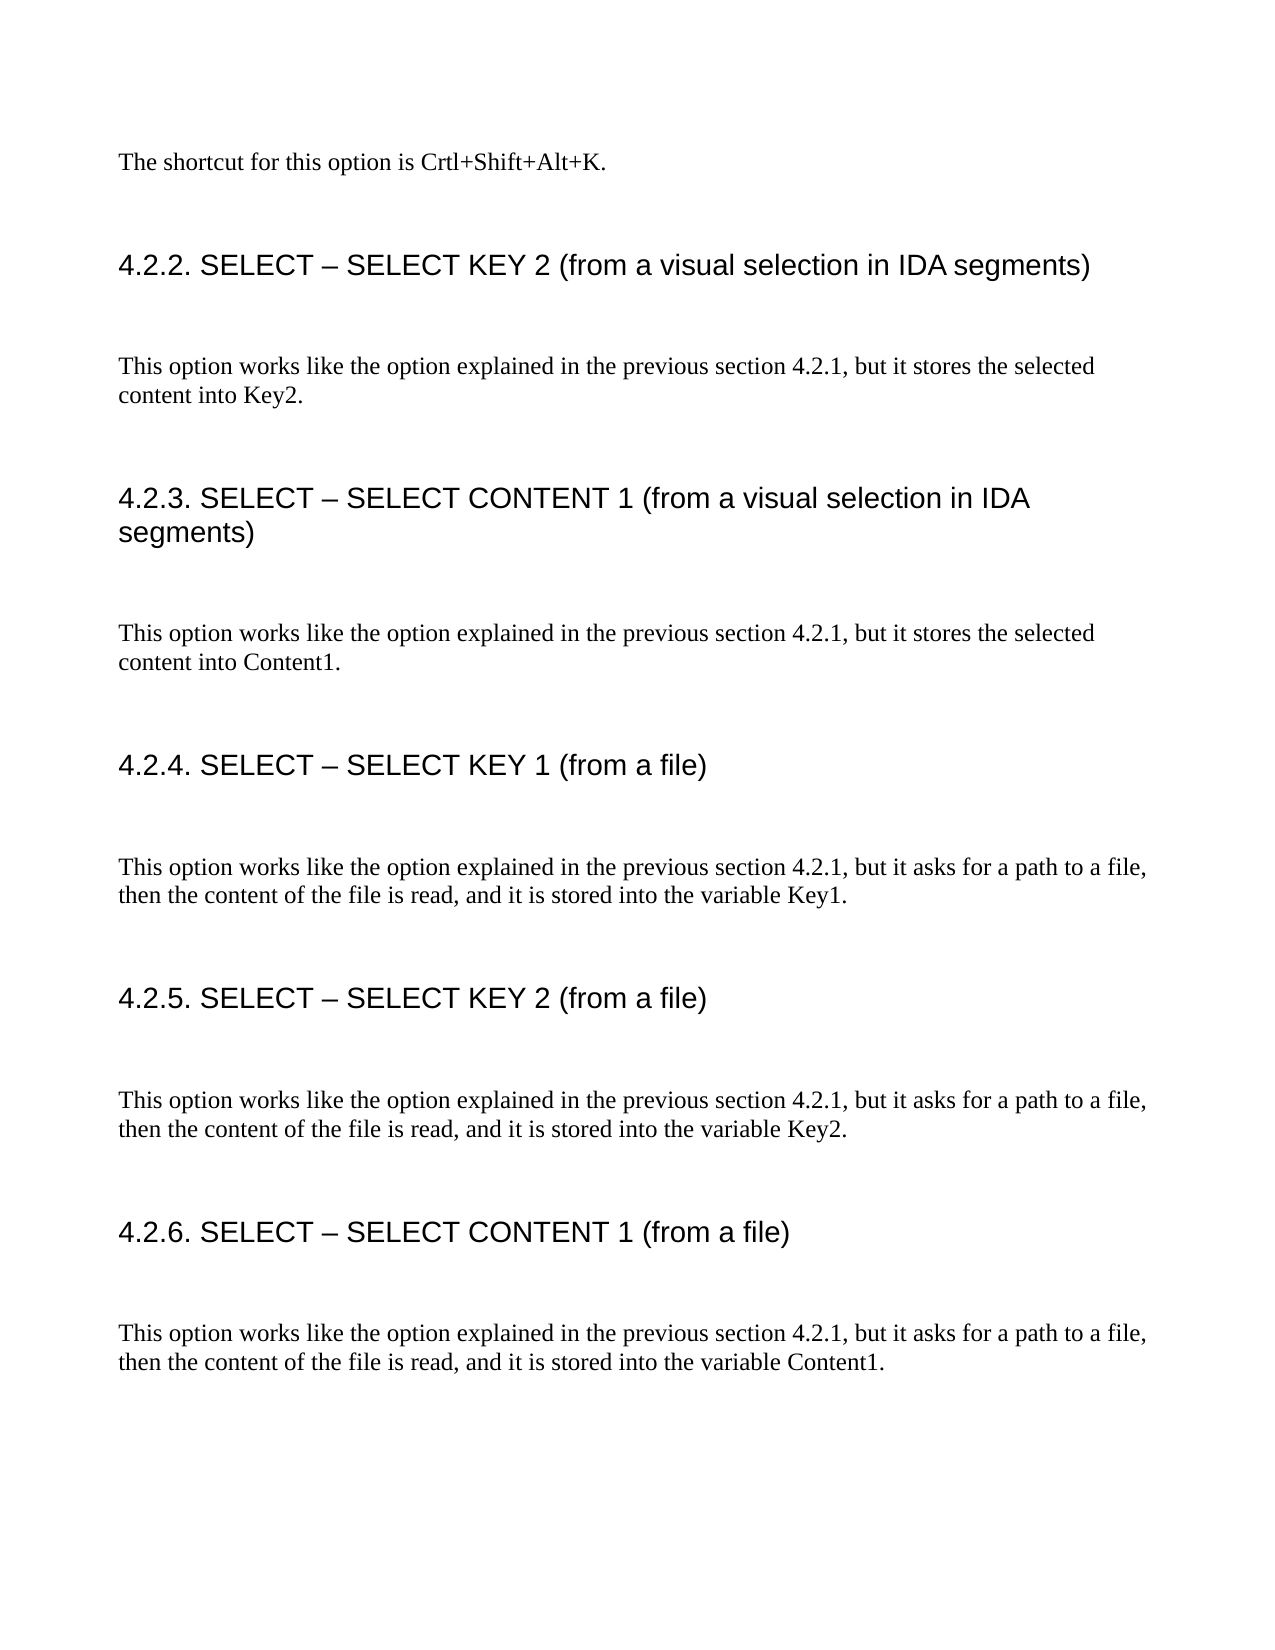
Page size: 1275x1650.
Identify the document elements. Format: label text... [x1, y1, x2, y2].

subtitle 4.2.5. SELECT – SELECT KEY 2 (from a file) [118, 981, 1157, 1015]
text This option works like the option explained in the previous section 4.2.1, but it asks for a path to a file, then the content of the file is read, and it is stored into the variable Content1. [118, 1318, 1157, 1376]
text This option works like the option explained in the previous section 4.2.1, but it stores the selected content into Key2. [118, 351, 1157, 409]
text The shortcut for this option is Crtl+Shift+Alt+K. [118, 147, 1157, 176]
text This option works like the option explained in the previous section 4.2.1, but it asks for a path to a file, then the content of the file is read, and it is stored into the variable Key2. [118, 1085, 1157, 1143]
subtitle 4.2.6. SELECT – SELECT CONTENT 1 (from a file) [118, 1215, 1157, 1248]
subtitle 4.2.2. SELECT – SELECT KEY 2 (from a visual selection in IDA segments) [118, 248, 1157, 281]
text This option works like the option explained in the previous section 4.2.1, but it asks for a path to a file, then the content of the file is read, and it is stored into the variable Key1. [118, 852, 1157, 909]
subtitle 4.2.3. SELECT – SELECT CONTENT 1 (from a visual selection in IDA segments) [118, 481, 1157, 548]
subtitle 4.2.4. SELECT – SELECT KEY 1 (from a file) [118, 748, 1157, 782]
text This option works like the option explained in the previous section 4.2.1, but it stores the selected content into Content1. [118, 618, 1157, 676]
